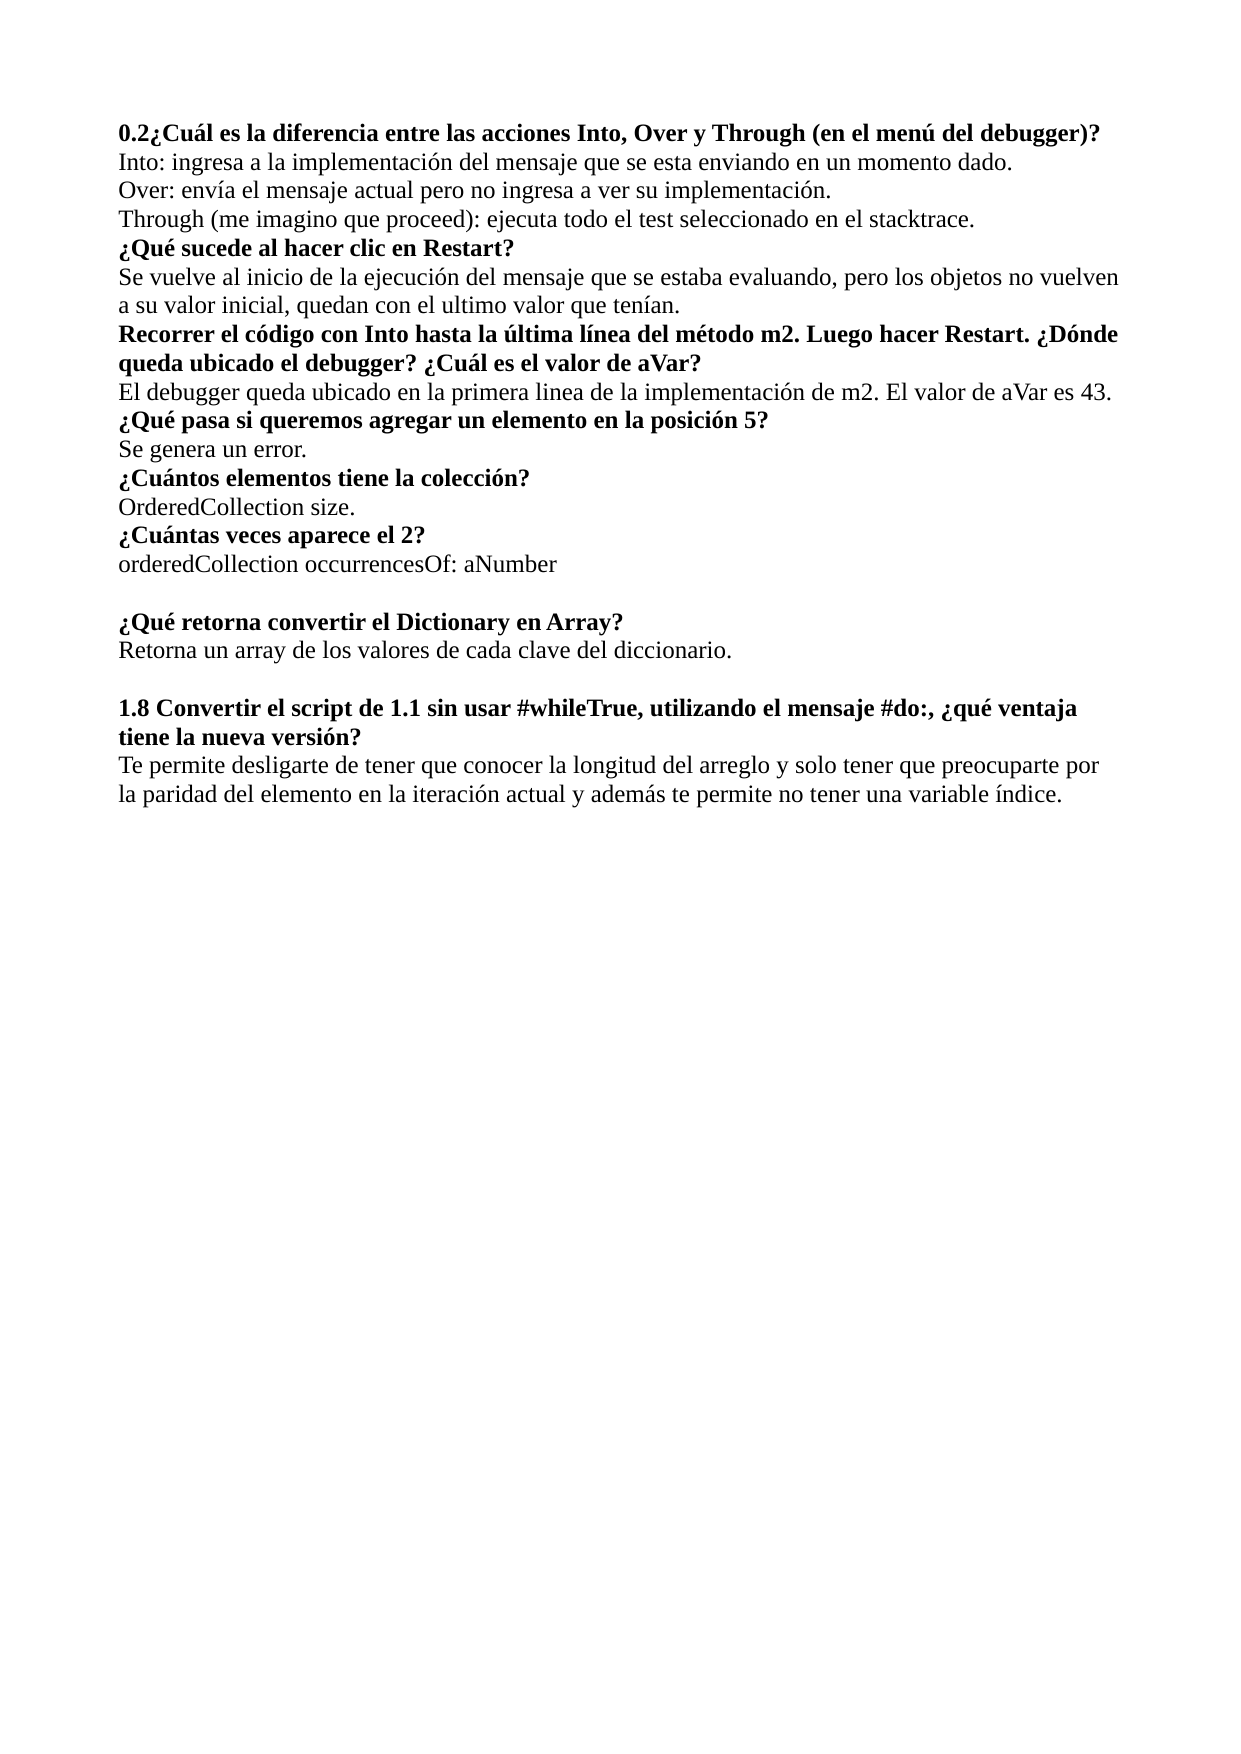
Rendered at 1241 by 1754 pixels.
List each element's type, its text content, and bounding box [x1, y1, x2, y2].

text 1.8 Convertir el script de 1.1 sin usar #whileTrue, utilizando el mensaje #do:, ¿qué ventaja tiene la nueva versión? [118, 693, 1122, 751]
text Into: ingresa a la implementación del mensaje que se esta enviando en un momento dado. [118, 147, 1122, 176]
text Recorrer el código con Into hasta la última línea del método m2. Luego hacer Restart. ¿Dónde queda ubicado el debugger? ¿Cuál es el valor de aVar? [118, 319, 1122, 377]
text orderedCollection occurrencesOf: aNumber [118, 549, 1122, 578]
text 0.2¿Cuál es la diferencia entre las acciones Into, Over y Through (en el menú del debugger)? [118, 118, 1122, 147]
text Te permite desligarte de tener que conocer la longitud del arreglo y solo tener que preocuparte por la paridad del elemento en la iteración actual y además te permite no tener una variable índice. [118, 751, 1122, 808]
text Retorna un array de los valores de cada clave del diccionario. [118, 636, 1122, 664]
text ¿Qué sucede al hacer clic en Restart? [118, 233, 1122, 262]
text Se vuelve al inicio de la ejecución del mensaje que se estaba evaluando, pero los objetos no vuelven a su valor inicial, quedan con el ultimo valor que tenían. [118, 262, 1122, 319]
text El debugger queda ubicado en la primera linea de la implementación de m2. El valor de aVar es 43. [118, 377, 1122, 406]
text ¿Cuántos elementos tiene la colección? [118, 463, 1122, 492]
text ¿Qué pasa si queremos agregar un elemento en la posición 5? [118, 406, 1122, 434]
text Se genera un error. [118, 434, 1122, 463]
text Over: envía el mensaje actual pero no ingresa a ver su implementación. [118, 176, 1122, 204]
text ¿Cuántas veces aparece el 2? [118, 521, 1122, 549]
text ¿Qué retorna convertir el Dictionary en Array? [118, 607, 1122, 636]
text OrderedCollection size. [118, 492, 1122, 521]
text Through (me imagino que proceed): ejecuta todo el test seleccionado en el stacktrace. [118, 204, 1122, 233]
